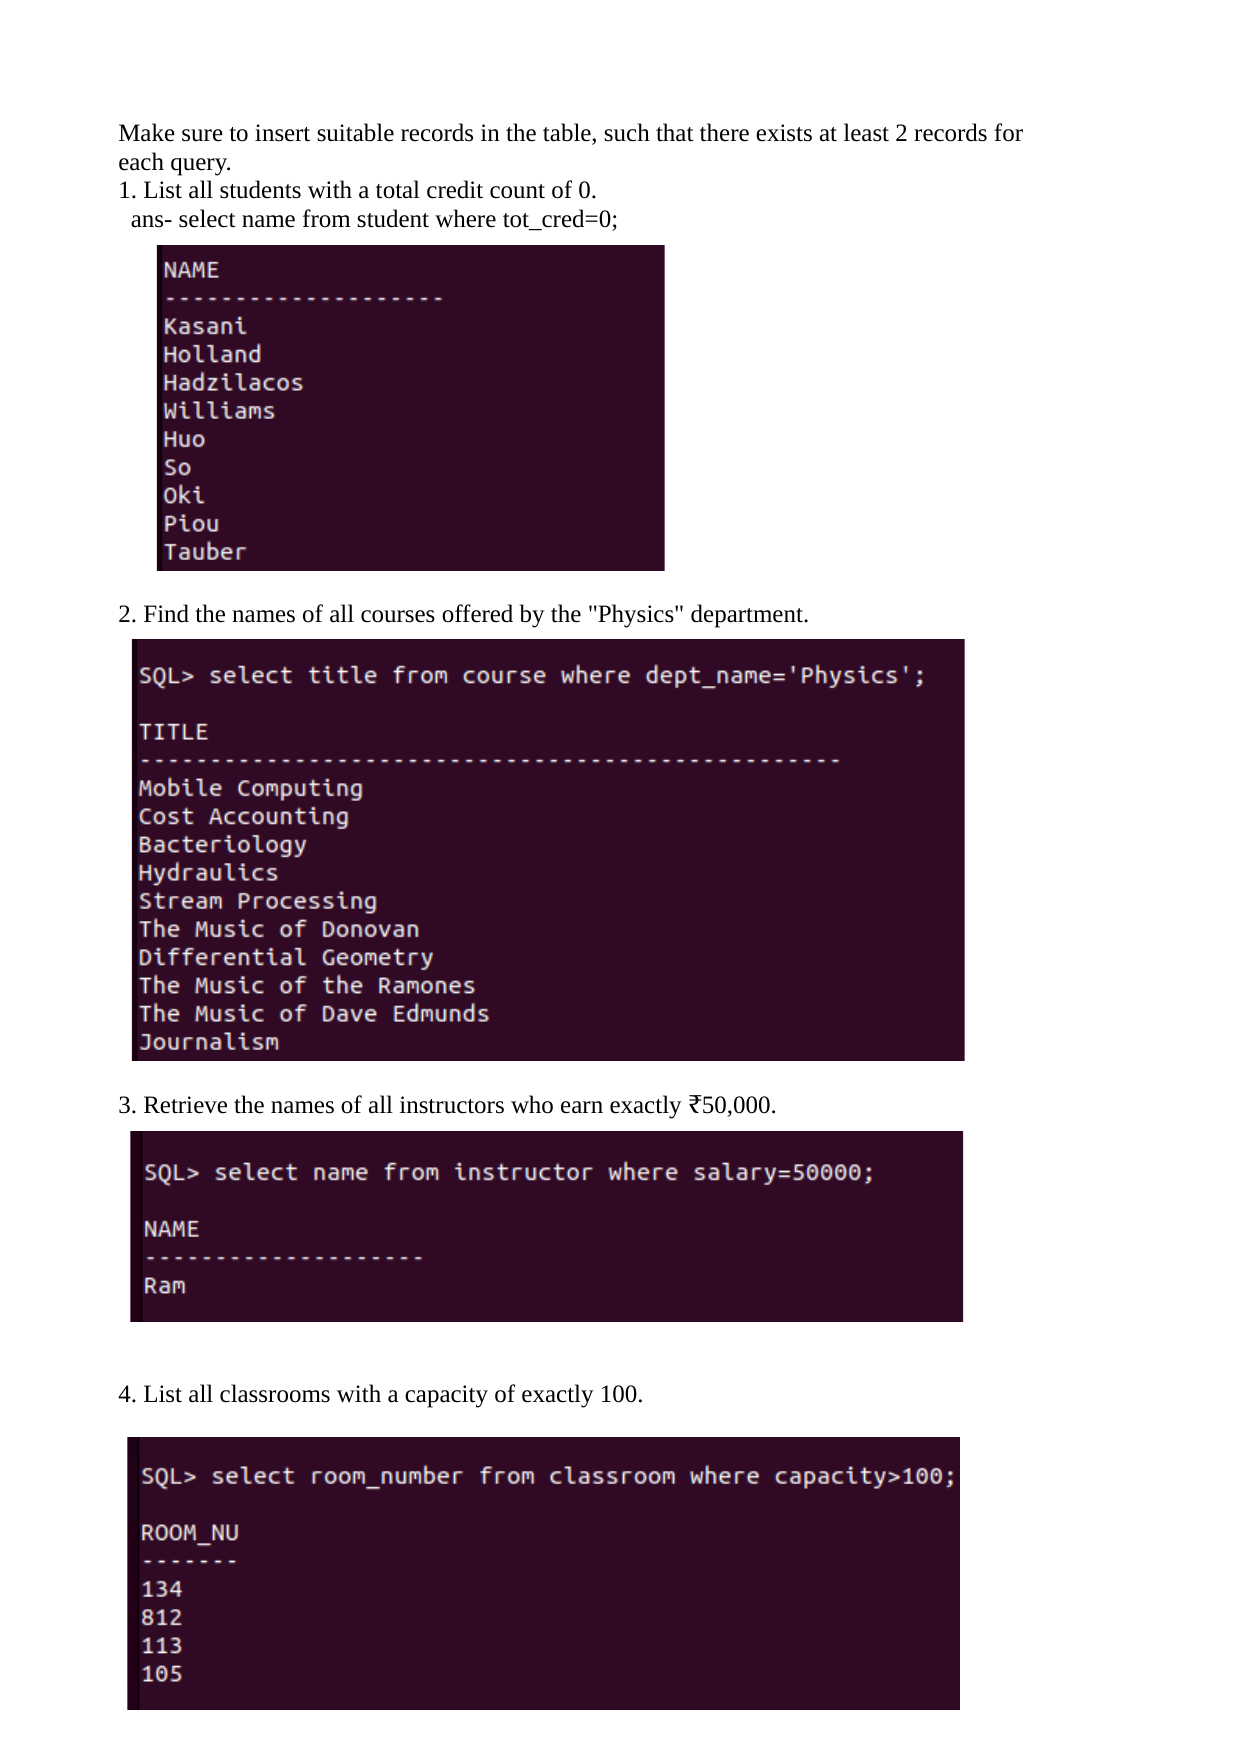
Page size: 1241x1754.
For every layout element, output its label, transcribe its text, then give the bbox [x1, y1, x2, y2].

picture [127, 1437, 960, 1710]
text 3. Retrieve the names of all instructors who earn exactly ₹50,000. [118, 1090, 1122, 1118]
text 2. Find the names of all courses offered by the "Physics" department. [118, 599, 1122, 628]
text each query. [118, 147, 1122, 176]
text 1. List all students with a total credit count of 0. [118, 176, 1122, 204]
text 4. List all classrooms with a capacity of exactly 100. [118, 1379, 1122, 1408]
picture [130, 1131, 964, 1322]
text Make sure to insert suitable records in the table, such that there exists at least 2 records for [118, 118, 1122, 147]
picture [156, 245, 665, 571]
text ans- select name from student where tot_cred=0; [118, 204, 1122, 233]
picture [131, 639, 965, 1061]
